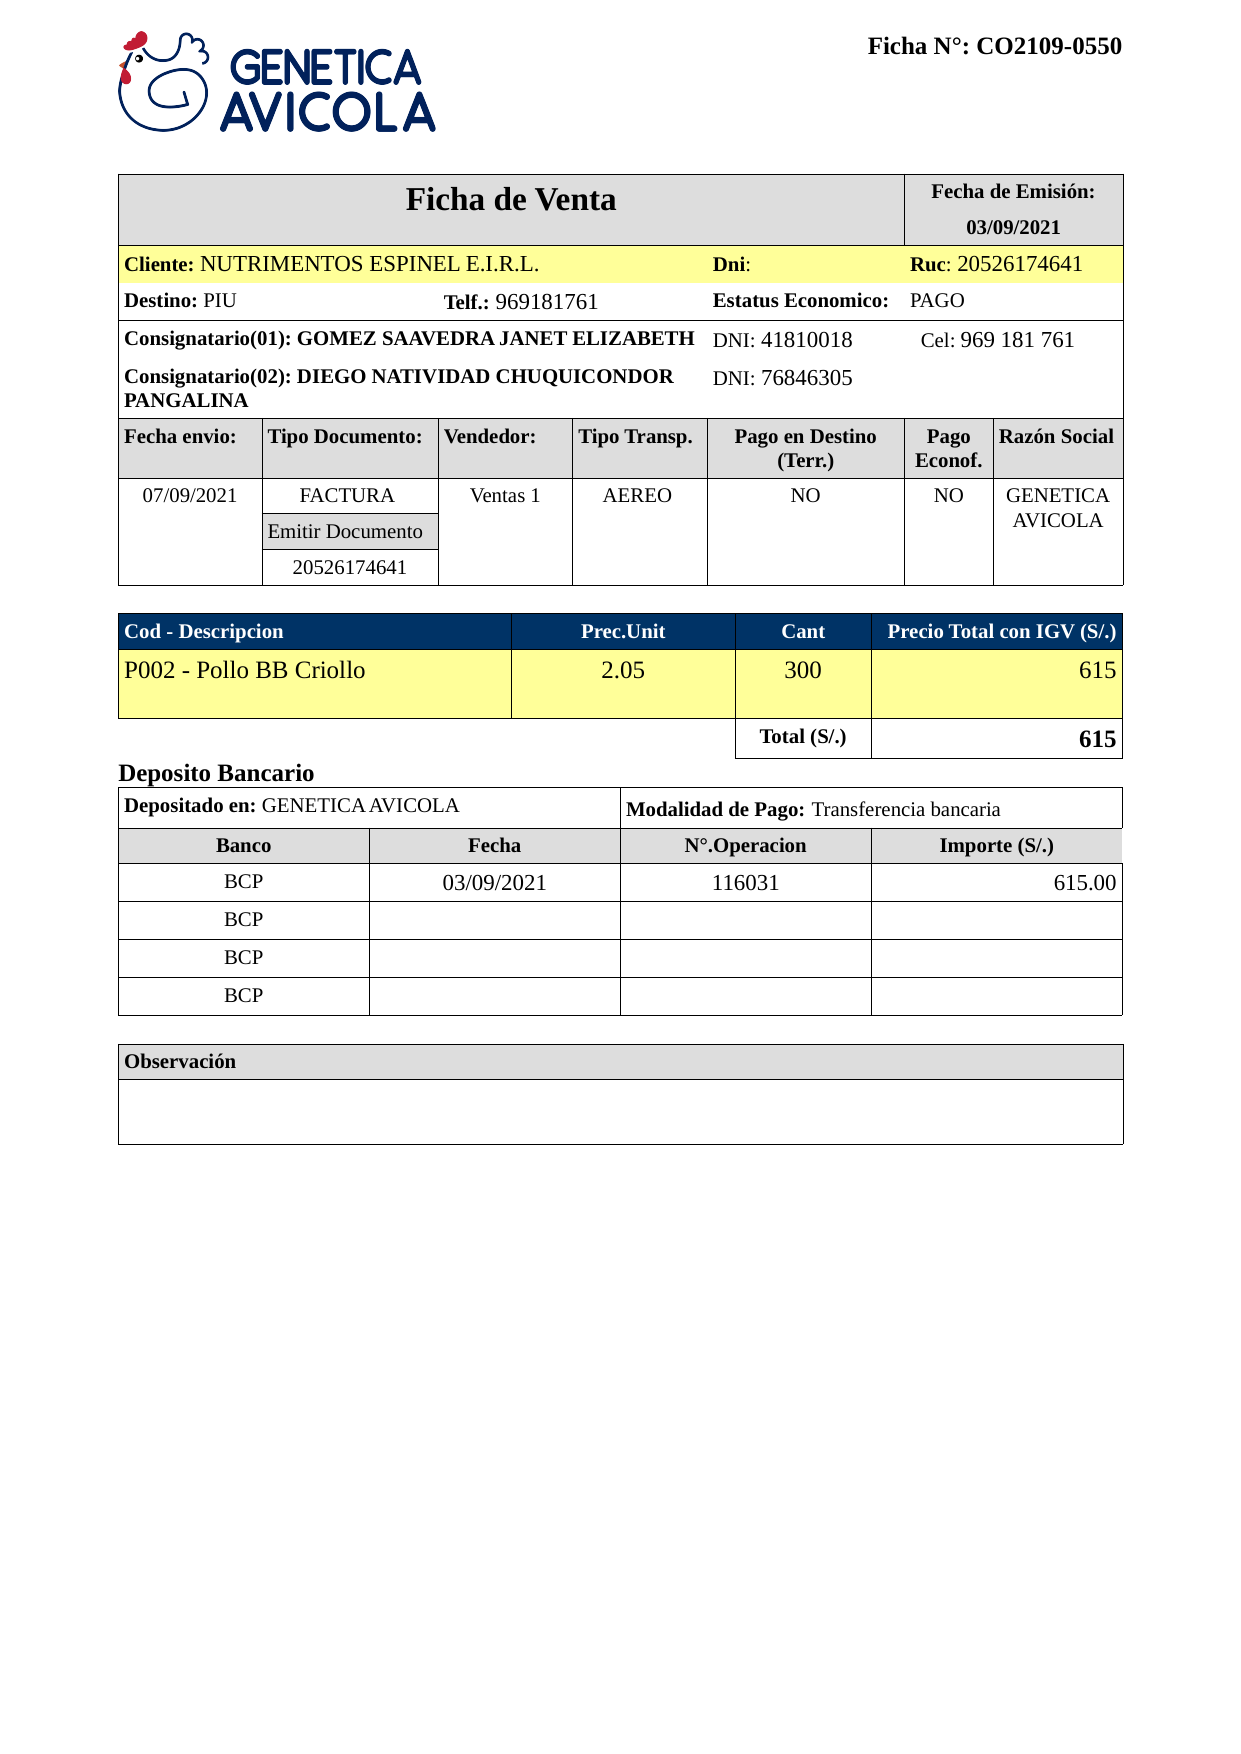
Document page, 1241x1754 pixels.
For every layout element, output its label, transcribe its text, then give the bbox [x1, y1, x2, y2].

table_cell 615.00 [872, 864, 1122, 901]
table_cell Total (S/.) [736, 719, 871, 758]
table_cell Ruc: 20526174641 [904, 246, 1123, 283]
table_cell 2.05 [512, 650, 735, 718]
table_cell NO [708, 479, 904, 584]
table_cell 07/09/2021 [119, 479, 262, 584]
table_cell [370, 902, 620, 939]
table_cell Fecha [370, 829, 620, 863]
table_cell BCP [119, 978, 369, 1015]
table_cell DNI: 76846305 [707, 358, 1123, 418]
table_header Cant [736, 614, 871, 649]
table_cell Vendedor: [439, 419, 572, 478]
table_cell 116031 [621, 864, 871, 901]
table_cell Consignatario(02): DIEGO NATIVIDAD CHUQUICONDOR PANGALINA [119, 358, 707, 418]
table_cell Razón Social [994, 419, 1123, 478]
table_header Observación [119, 1045, 1123, 1079]
table_cell 03/09/2021 [905, 209, 1123, 245]
table_cell AEREO [573, 479, 707, 584]
table_header Prec.Unit [512, 614, 735, 649]
table_cell Importe (S/.) [872, 829, 1122, 863]
table_header Modalidad de Pago: Transferencia bancaria [621, 788, 1122, 827]
table_cell [118, 719, 511, 758]
table_header Precio Total con IGV (S/.) [872, 614, 1122, 649]
table_header Cod - Descripcion [119, 614, 511, 649]
table_cell Tipo Documento: [263, 419, 438, 478]
table_cell DNI: 41810018 [707, 321, 915, 358]
picture [118, 31, 436, 132]
table_header Depositado en: GENETICA AVICOLA [119, 788, 620, 827]
table_cell Telf.: 969181761 [438, 283, 707, 320]
table_cell [872, 978, 1122, 1015]
table_cell Ventas 1 [439, 479, 572, 584]
table_cell Estatus Economico: [707, 283, 904, 320]
table_cell Banco [119, 829, 369, 863]
table_cell [370, 978, 620, 1015]
table_cell BCP [119, 902, 369, 939]
table_cell Dni: [707, 246, 904, 283]
table_cell 20526174641 [263, 550, 438, 584]
table_cell Tipo Transp. [573, 419, 707, 478]
table_cell Cel: 969 181 761 [915, 321, 1123, 358]
table_cell Consignatario(01): GOMEZ SAAVEDRA JANET ELIZABETH [119, 321, 707, 358]
table_cell [621, 940, 871, 977]
table_cell [872, 940, 1122, 977]
table_cell [119, 1080, 1123, 1144]
table_cell Cliente: NUTRIMENTOS ESPINEL E.I.R.L. [119, 246, 707, 283]
table_cell [621, 978, 871, 1015]
table_cell Emitir Documento [263, 514, 438, 549]
table_cell [872, 902, 1122, 939]
table_header Fecha de Emisión: [905, 175, 1123, 209]
table_header Ficha de Venta [119, 175, 904, 245]
table_cell Destino: PIU [119, 283, 438, 320]
table_cell [370, 940, 620, 977]
table_cell BCP [119, 864, 369, 901]
table_cell [511, 719, 735, 758]
table_cell Fecha envio: [119, 419, 262, 478]
table_cell 03/09/2021 [370, 864, 620, 901]
table_cell P002 - Pollo BB Criollo [119, 650, 511, 718]
table_cell PAGO [904, 283, 1123, 320]
table_cell NO [905, 479, 993, 584]
table_cell BCP [119, 940, 369, 977]
table_cell Pago en Destino (Terr.) [708, 419, 904, 478]
table_cell N°.Operacion [621, 829, 871, 863]
table_cell [621, 902, 871, 939]
table_cell FACTURA [263, 479, 438, 513]
table_cell 615 [872, 719, 1122, 758]
table_cell Pago Econof. [905, 419, 993, 478]
table_cell GENETICA AVICOLA [994, 479, 1123, 584]
text Deposito Bancario [118, 758, 1122, 787]
table_cell 615 [872, 650, 1122, 718]
table_cell 300 [736, 650, 871, 718]
